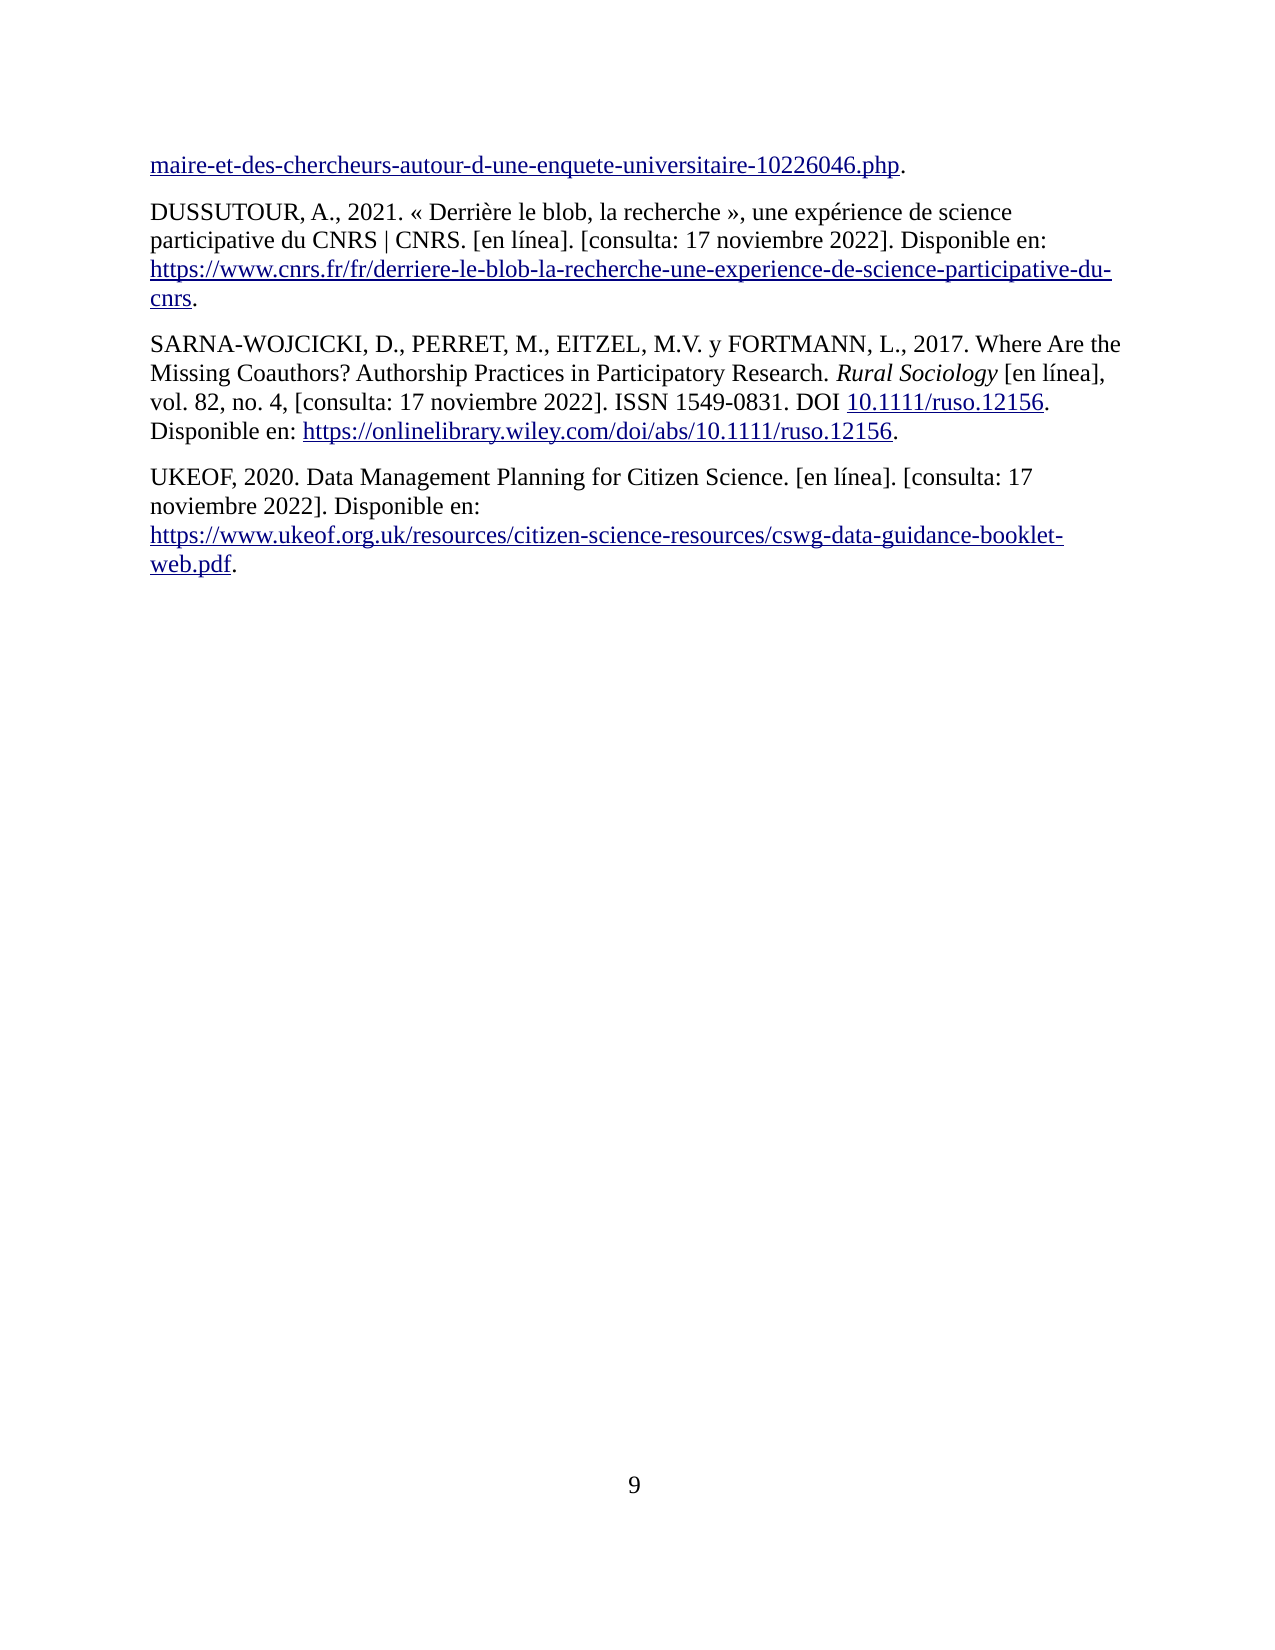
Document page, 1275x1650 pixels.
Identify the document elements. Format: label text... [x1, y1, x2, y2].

text maire-et-des-chercheurs-autour-d-une-enquete-universitaire-10226046.php. [150, 150, 1125, 179]
text SARNA-WOJCICKI, D., PERRET, M., EITZEL, M.V. y FORTMANN, L., 2017. Where Are the Missing Coauthors? Authorship Practices in Participatory Research. Rural Sociology [en línea], vol. 82, no. 4, [consulta: 17 noviembre 2022]. ISSN 1549-0831. DOI 10.1111/ruso.12156. Disponible en: https://onlinelibrary.wiley.com/doi/abs/10.1111/ruso.12156. [150, 329, 1125, 444]
text DUSSUTOUR, A., 2021. « Derrière le blob, la recherche », une expérience de science participative du CNRS | CNRS. [en línea]. [consulta: 17 noviembre 2022]. Disponible en: https://www.cnrs.fr/fr/derriere-le-blob-la-recherche-une-experience-de-science-participative-du-cnrs. [150, 197, 1125, 312]
text UKEOF, 2020. Data Management Planning for Citizen Science. [en línea]. [consulta: 17 noviembre 2022]. Disponible en: https://www.ukeof.org.uk/resources/citizen-science-resources/cswg-data-guidance-booklet-web.pdf. [150, 462, 1125, 577]
